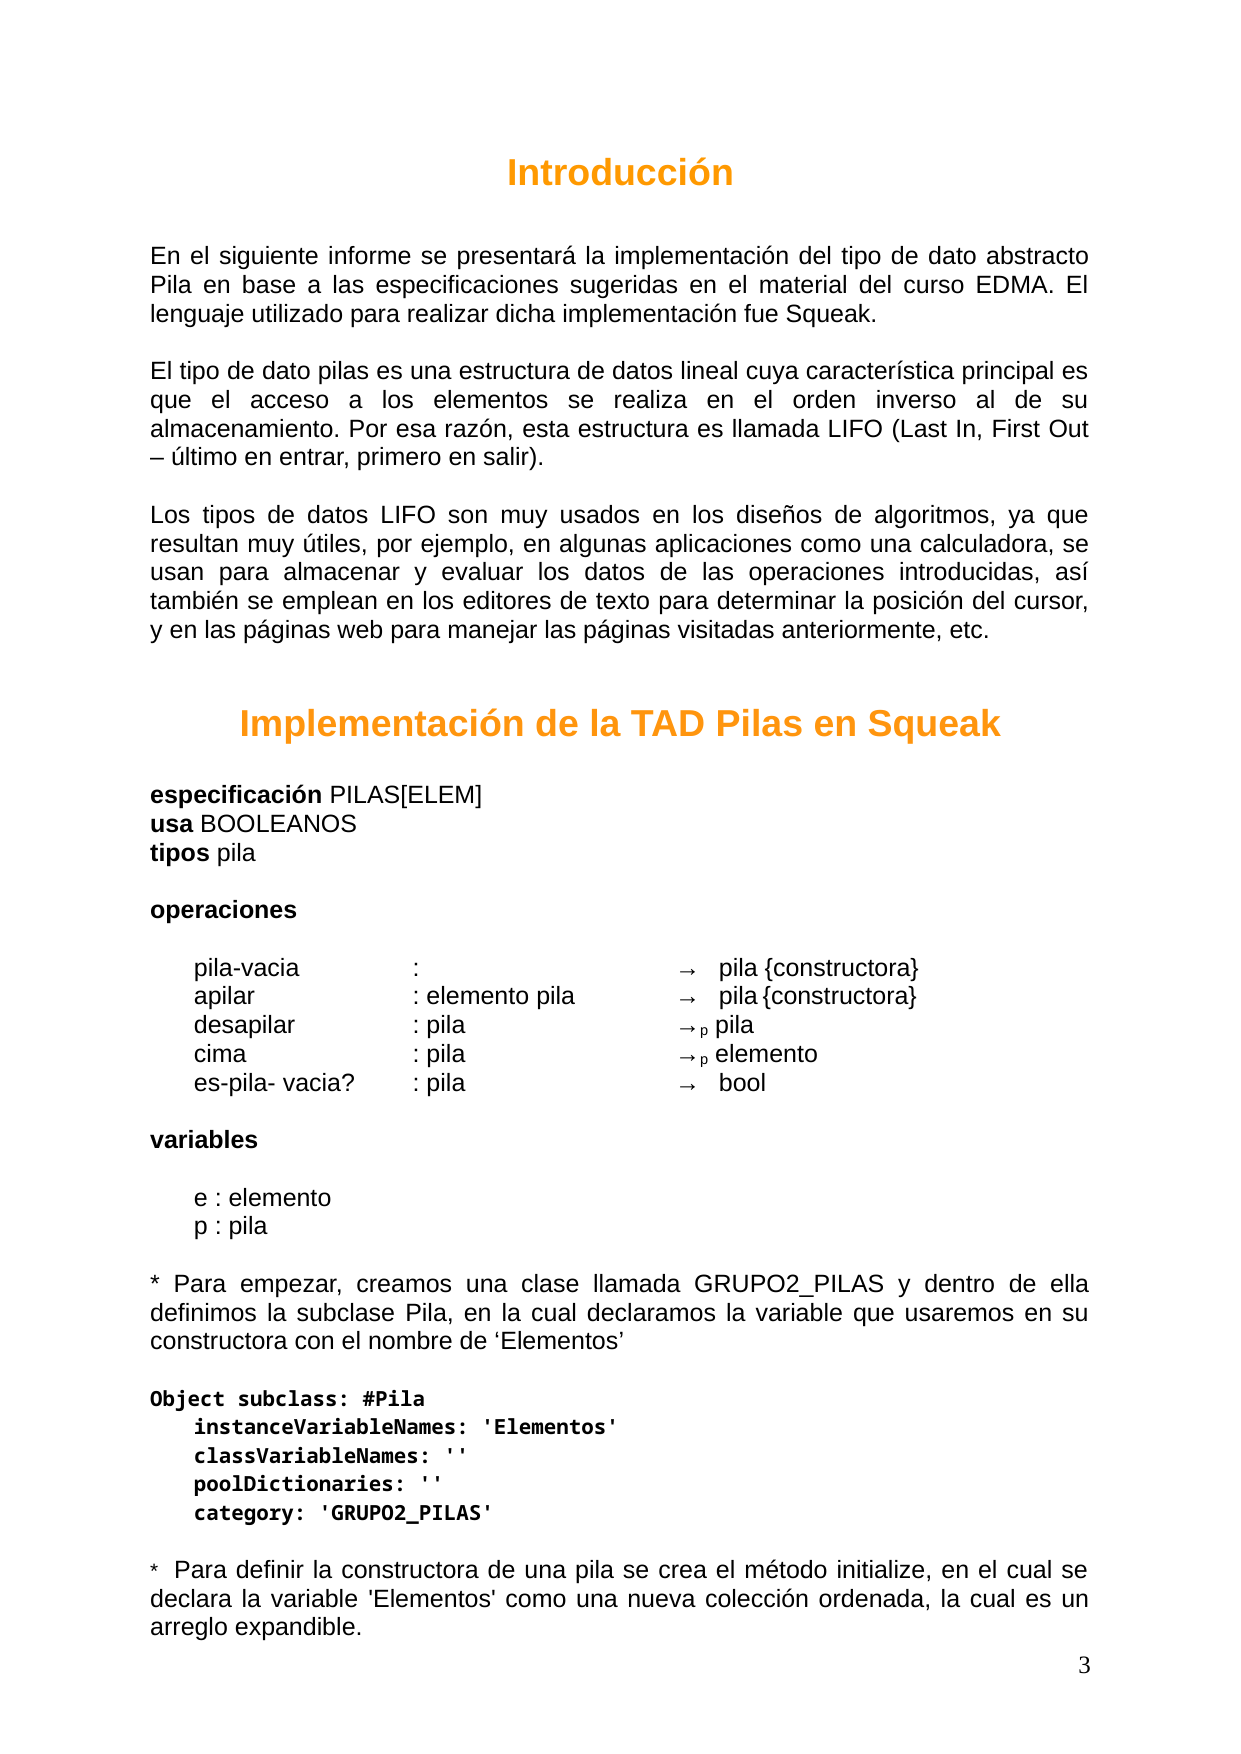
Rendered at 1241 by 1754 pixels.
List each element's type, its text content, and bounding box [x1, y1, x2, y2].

text category: 'GRUPO2_PILAS' [150, 1498, 1091, 1526]
text El tipo de dato pilas es una estructura de datos lineal cuya característica principal es que el acceso a los elementos se realiza en el orden inverso al de su almacenamiento. Por esa razón, esta estructura es llamada LIFO (Last In, First Out – último en entrar, primero en salir). [150, 356, 1091, 471]
text variables [150, 1125, 1091, 1154]
text * Para definir la constructora de una pila se crea el método initialize, en el cual se declara la variable 'Elementos' como una nueva colección ordenada, la cual es un arreglo expandible. [150, 1555, 1091, 1641]
text Implementación de la TAD Pilas en Squeak [150, 701, 1091, 744]
text poolDictionaries: '' [150, 1469, 1091, 1498]
text Los tipos de datos LIFO son muy usados en los diseños de algoritmos, ya que resultan muy útiles, por ejemplo, en algunas aplicaciones como una calculadora, se usan para almacenar y evaluar los datos de las operaciones introducidas, así también se emplean en los editores de texto para determinar la posición del cursor, y en las páginas web para manejar las páginas visitadas anteriormente, etc. [150, 500, 1091, 643]
text cima : pila →p elemento [150, 1039, 1091, 1068]
text p : pila [150, 1211, 1091, 1240]
text instanceVariableNames: 'Elementos' [150, 1412, 1091, 1441]
text apilar : elemento pila → pila {constructora} [150, 981, 1091, 1010]
text pila-vacia : → pila {constructora} [150, 953, 1091, 981]
text tipos pila [150, 838, 1091, 866]
text especificación PILAS[ELEM] [150, 780, 1091, 809]
text * Para empezar, creamos una clase llamada GRUPO2_PILAS y dentro de ella definimos la subclase Pila, en la cual declaramos la variable que usaremos en su constructora con el nombre de ‘Elementos’ [150, 1269, 1091, 1355]
text operaciones [150, 895, 1091, 924]
text es-pila- vacia? : pila → bool [150, 1068, 1091, 1096]
text Object subclass: #Pila [150, 1384, 1091, 1412]
text desapilar : pila →p pila [150, 1010, 1091, 1039]
text En el siguiente informe se presentará la implementación del tipo de dato abstracto Pila en base a las especificaciones sugeridas en el material del curso EDMA. El lenguaje utilizado para realizar dicha implementación fue Squeak. [150, 241, 1091, 327]
text Introducción [150, 150, 1091, 193]
text usa BOOLEANOS [150, 809, 1091, 838]
text e : elemento [150, 1183, 1091, 1211]
text classVariableNames: '' [150, 1441, 1091, 1469]
